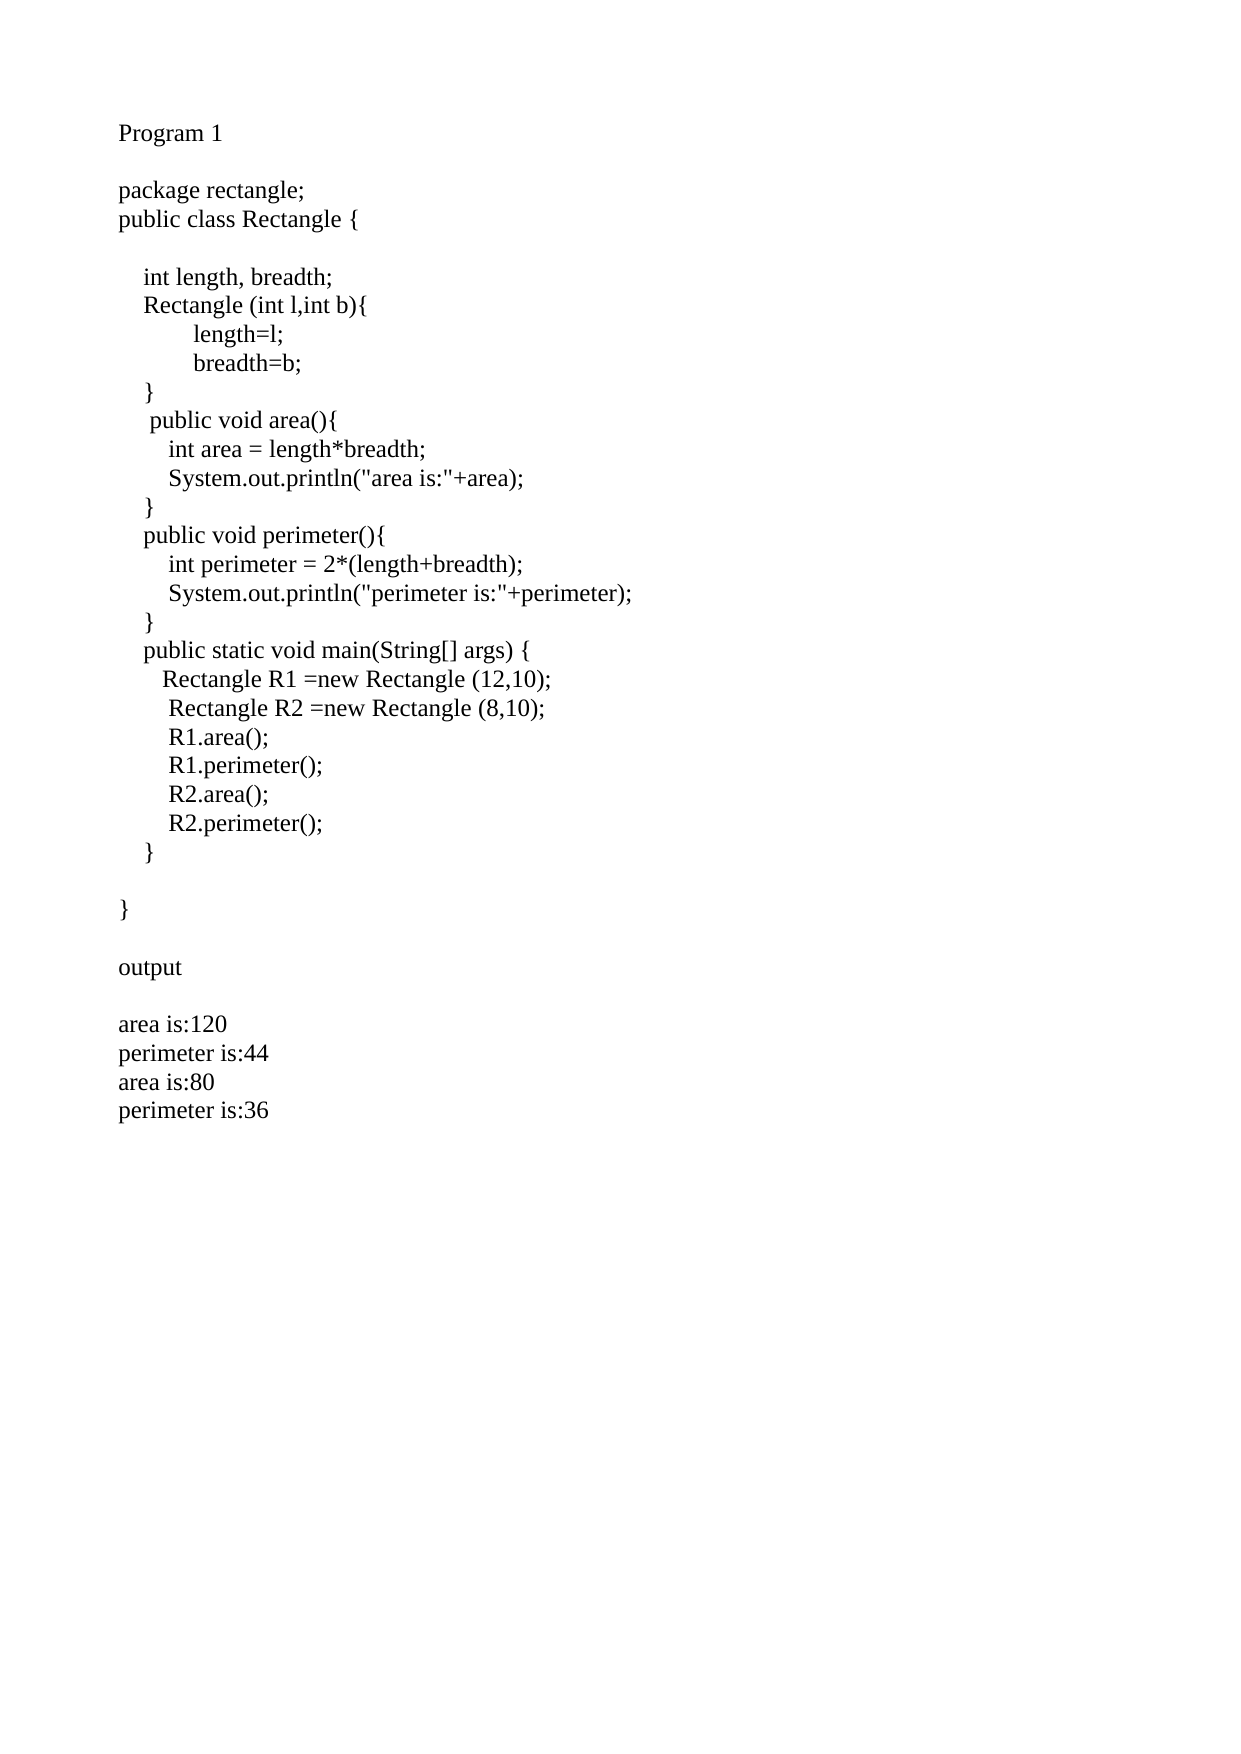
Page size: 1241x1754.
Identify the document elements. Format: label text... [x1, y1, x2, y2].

text R2.area(); [118, 779, 1122, 808]
text } [118, 377, 1122, 406]
text public static void main(String[] args) { [118, 636, 1122, 664]
text Rectangle (int l,int b){ [118, 291, 1122, 319]
text Rectangle R1 =new Rectangle (12,10); [118, 664, 1122, 693]
text Program 1 [118, 118, 1122, 147]
text public class Rectangle { [118, 204, 1122, 233]
text System.out.println("perimeter is:"+perimeter); [118, 578, 1122, 607]
text System.out.println("area is:"+area); [118, 463, 1122, 492]
text perimeter is:36 [118, 1096, 1122, 1124]
text output [118, 952, 1122, 981]
text package rectangle; [118, 176, 1122, 204]
text } [118, 837, 1122, 866]
text public void perimeter(){ [118, 521, 1122, 549]
text int length, breadth; [118, 262, 1122, 291]
text R2.perimeter(); [118, 808, 1122, 837]
text } [118, 607, 1122, 636]
text breadth=b; [118, 348, 1122, 377]
text int area = length*breadth; [118, 434, 1122, 463]
text R1.area(); [118, 722, 1122, 751]
text area is:120 [118, 1009, 1122, 1038]
text int perimeter = 2*(length+breadth); [118, 549, 1122, 578]
text perimeter is:44 [118, 1038, 1122, 1067]
text R1.perimeter(); [118, 751, 1122, 779]
text } [118, 492, 1122, 521]
text } [118, 894, 1122, 923]
text area is:80 [118, 1067, 1122, 1096]
text length=l; [118, 319, 1122, 348]
text Rectangle R2 =new Rectangle (8,10); [118, 693, 1122, 722]
text public void area(){ [118, 406, 1122, 434]
